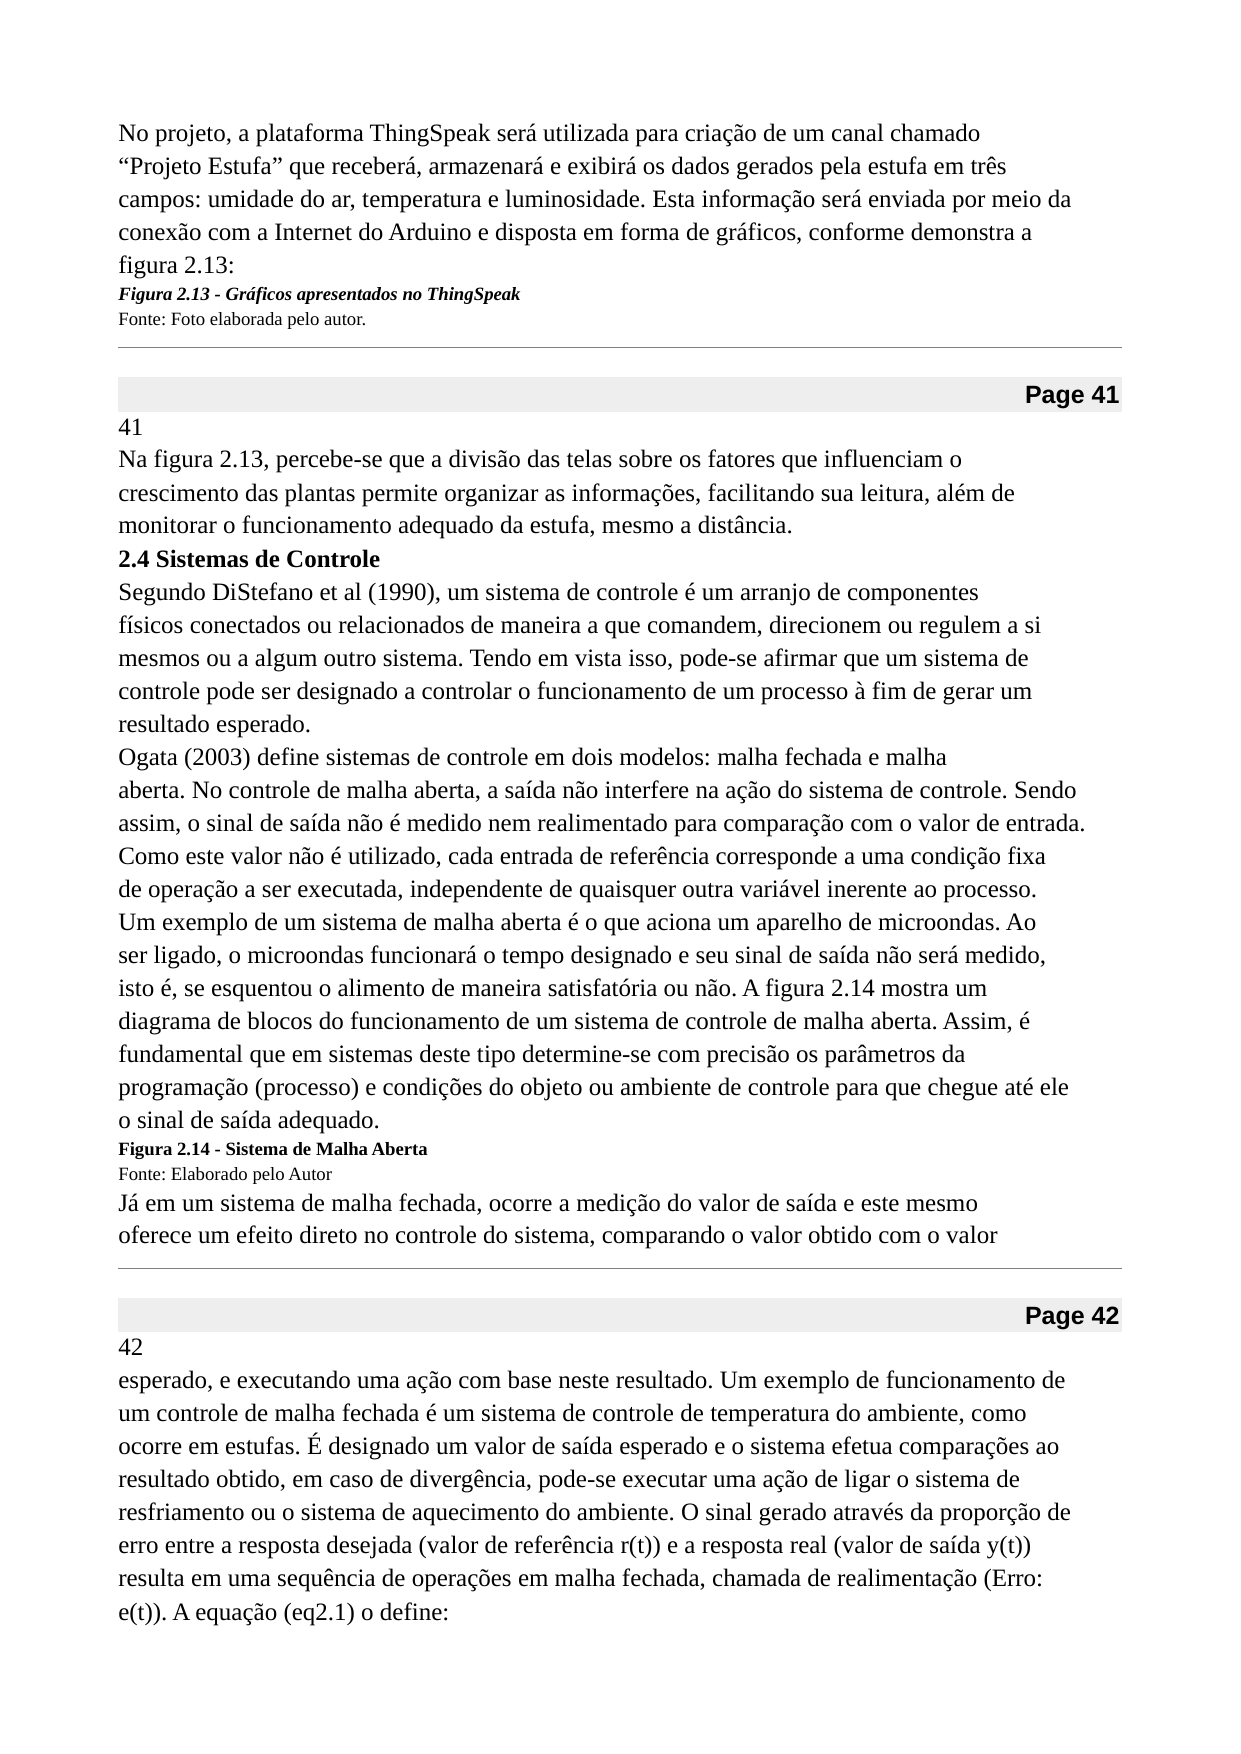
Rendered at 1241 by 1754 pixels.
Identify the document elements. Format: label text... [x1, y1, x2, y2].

text controle pode ser designado a controlar o funcionamento de um processo à fim de gerar um [118, 676, 1122, 704]
text Ogata (2003) define sistemas de controle em dois modelos: malha fechada e malha [118, 742, 1122, 771]
text assim, o sinal de saída não é medido nem realimentado para comparação com o valor de entrada. [118, 808, 1122, 837]
table_header Page 41 [118, 377, 1122, 412]
text Como este valor não é utilizado, cada entrada de referência corresponde a uma condição fixa [118, 841, 1122, 869]
text o sinal de saída adequado. [118, 1105, 1122, 1134]
text Na figura 2.13, percebe-se que a divisão das telas sobre os fatores que influenciam o [118, 444, 1122, 473]
text crescimento das plantas permite organizar as informações, facilitando sua leitura, além de [118, 478, 1122, 506]
text Fonte: Foto elaborada pelo autor. [118, 308, 1122, 329]
text e(t)). A equação (eq2.1) o define: [118, 1597, 1122, 1625]
text isto é, se esquentou o alimento de maneira satisfatória ou não. A figura 2.14 mostra um [118, 973, 1122, 1002]
text físicos conectados ou relacionados de maneira a que comandem, direcionem ou regulem a si [118, 610, 1122, 638]
text resulta em uma sequência de operações em malha fechada, chamada de realimentação (Erro: [118, 1563, 1122, 1592]
text 42 [118, 1332, 1122, 1361]
text resultado esperado. [118, 709, 1122, 737]
text esperado, e executando uma ação com base neste resultado. Um exemplo de funcionamento de [118, 1365, 1122, 1394]
text diagrama de blocos do funcionamento de um sistema de controle de malha aberta. Assim, é [118, 1006, 1122, 1035]
text 41 [118, 412, 1122, 440]
text resultado obtido, em caso de divergência, pode-se executar uma ação de ligar o sistema de [118, 1464, 1122, 1493]
text campos: umidade do ar, temperatura e luminosidade. Esta informação será enviada por meio da [118, 184, 1122, 213]
text ser ligado, o microondas funcionará o tempo designado e seu sinal de saída não será medido, [118, 940, 1122, 969]
table_header Page 42 [118, 1298, 1122, 1332]
text fundamental que em sistemas deste tipo determine-se com precisão os parâmetros da [118, 1039, 1122, 1068]
text resfriamento ou o sistema de aquecimento do ambiente. O sinal gerado através da proporção de [118, 1497, 1122, 1526]
text de operação a ser executada, independente de quaisquer outra variável inerente ao processo. [118, 874, 1122, 903]
text Fonte: Elaborado pelo Autor [118, 1163, 1122, 1184]
text 2.4 Sistemas de Controle [118, 544, 1122, 572]
text figura 2.13: [118, 250, 1122, 279]
text um controle de malha fechada é um sistema de controle de temperatura do ambiente, como [118, 1398, 1122, 1427]
text mesmos ou a algum outro sistema. Tendo em vista isso, pode-se afirmar que um sistema de [118, 643, 1122, 671]
text oferece um efeito direto no controle do sistema, comparando o valor obtido com o valor [118, 1221, 1122, 1249]
text programação (processo) e condições do objeto ou ambiente de controle para que chegue até ele [118, 1072, 1122, 1101]
text Figura 2.13 - Gráficos apresentados no ThingSpeak [118, 283, 1122, 305]
text Já em um sistema de malha fechada, ocorre a medição do valor de saída e este mesmo [118, 1188, 1122, 1216]
text conexão com a Internet do Arduino e disposta em forma de gráficos, conforme demonstra a [118, 217, 1122, 246]
text monitorar o funcionamento adequado da estufa, mesmo a distância. [118, 511, 1122, 539]
text ocorre em estufas. É designado um valor de saída esperado e o sistema efetua comparações ao [118, 1431, 1122, 1460]
text Um exemplo de um sistema de malha aberta é o que aciona um aparelho de microondas. Ao [118, 907, 1122, 936]
text aberta. No controle de malha aberta, a saída não interfere na ação do sistema de controle. Sendo [118, 775, 1122, 803]
text erro entre a resposta desejada (valor de referência r(t)) e a resposta real (valor de saída y(t)) [118, 1531, 1122, 1559]
text No projeto, a plataforma ThingSpeak será utilizada para criação de um canal chamado [118, 118, 1122, 147]
text “Projeto Estufa” que receberá, armazenará e exibirá os dados gerados pela estufa em três [118, 151, 1122, 180]
text Figura 2.14 - Sistema de Malha Aberta [118, 1138, 1122, 1159]
text Segundo DiStefano et al (1990), um sistema de controle é um arranjo de componentes [118, 577, 1122, 605]
